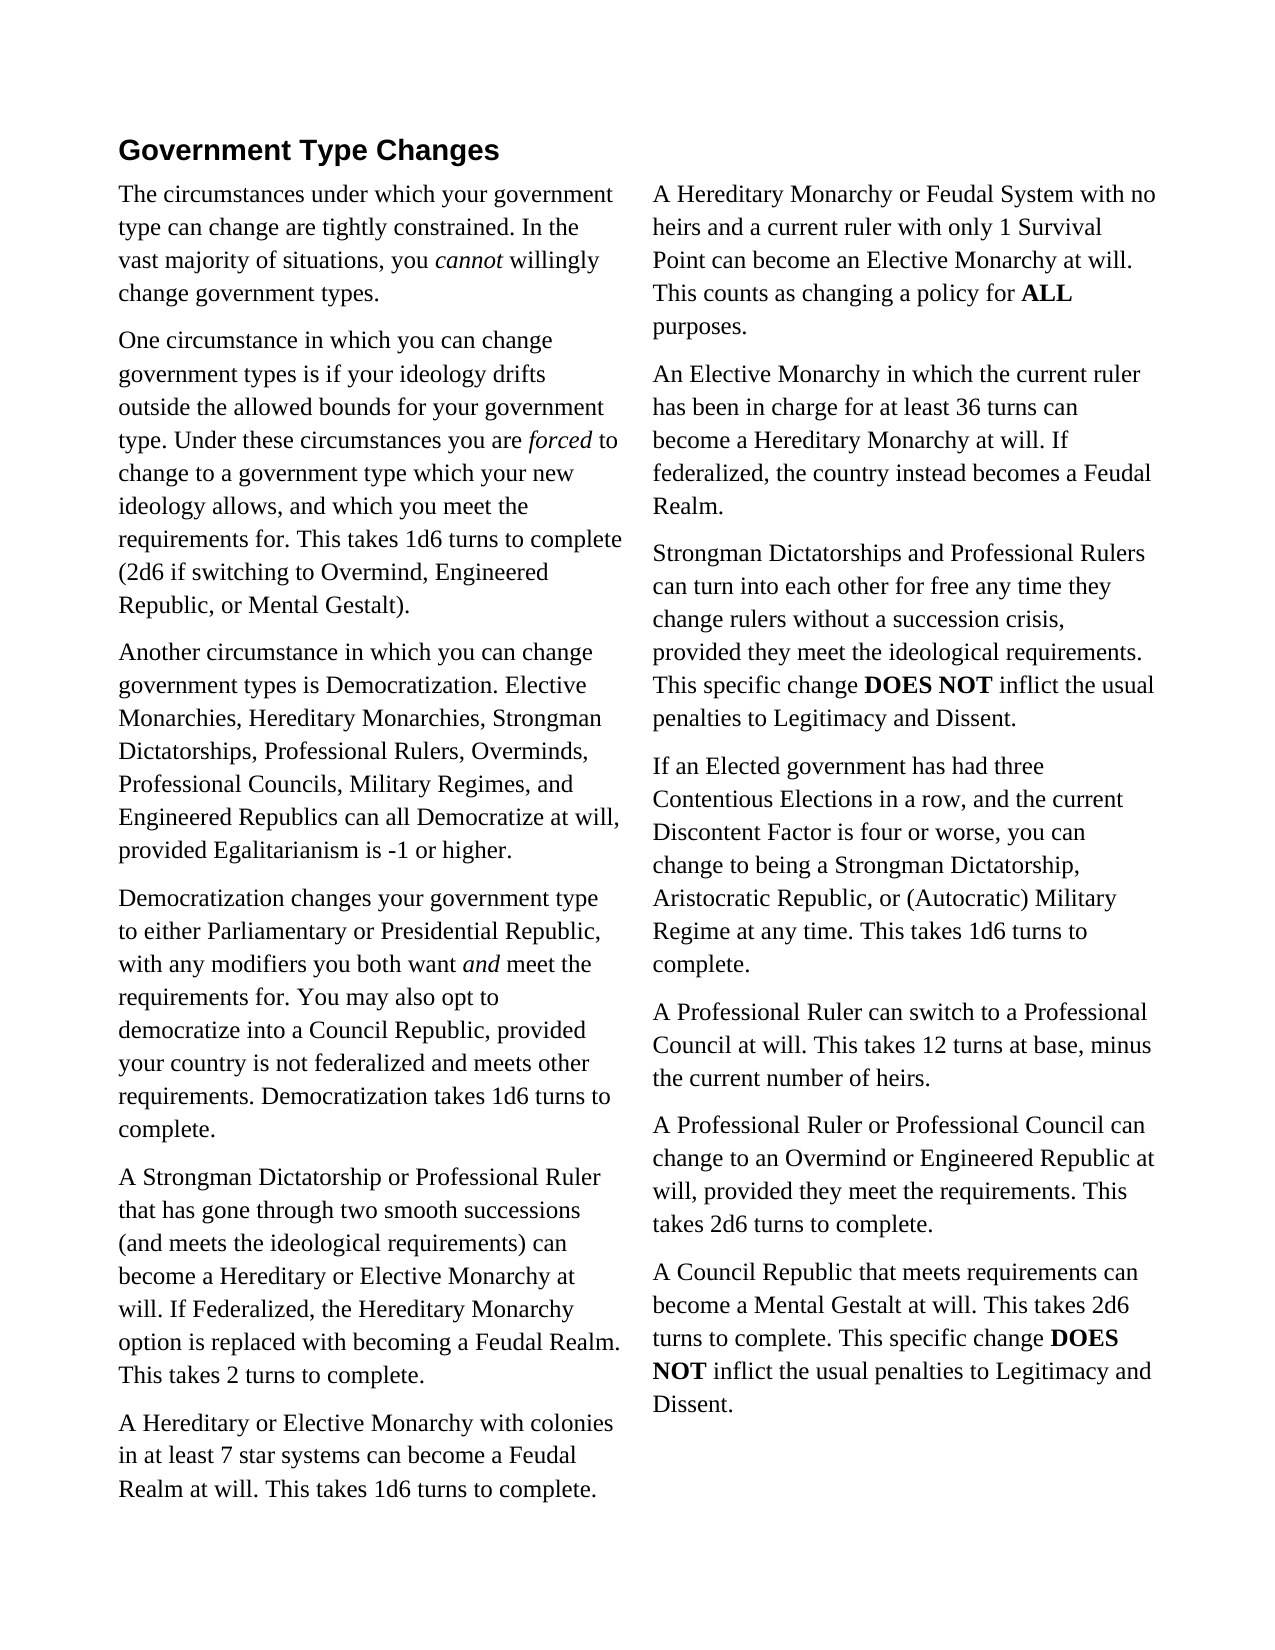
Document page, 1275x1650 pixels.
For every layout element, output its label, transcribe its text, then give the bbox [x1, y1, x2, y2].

text Another circumstance in which you can change government types is Democratization. Elective Monarchies, Hereditary Monarchies, Strongman Dictatorships, Professional Rulers, Overminds, Professional Councils, Military Regimes, and Engineered Republics can all Democratize at will, provided Egalitarianism is -1 or higher. [118, 637, 622, 864]
subtitle Government Type Changes [118, 133, 1157, 166]
text If an Elected government has had three Contentious Elections in a row, and the current Discontent Factor is four or worse, you can change to being a Strongman Dictatorship, Aristocratic Republic, or (Autocratic) Military Regime at any time. This takes 1d6 turns to complete. [652, 751, 1157, 978]
text An Elective Monarchy in which the current ruler has been in charge for at least 36 turns can become a Hereditary Monarchy at will. If federalized, the country instead becomes a Feudal Realm. [652, 359, 1157, 519]
text Democratization changes your government type to either Parliamentary or Presidential Republic, with any modifiers you both want and meet the requirements for. You may also opt to democratize into a Council Republic, provided your country is not federalized and meets other requirements. Democratization takes 1d6 turns to complete. [118, 883, 622, 1143]
text A Hereditary Monarchy or Feudal System with no heirs and a current ruler with only 1 Survival Point can become an Elective Monarchy at will. This counts as changing a policy for ALL purposes. [652, 179, 1157, 340]
text A Professional Ruler or Professional Council can change to an Overmind or Engineered Republic at will, provided they meet the requirements. This takes 2d6 turns to complete. [652, 1110, 1157, 1238]
text The circumstances under which your government type can change are tightly constrained. In the vast majority of situations, you cannot willingly change government types. [118, 179, 622, 307]
text A Hereditary or Elective Monarchy with colonies in at least 7 star systems can become a Feudal Realm at will. This takes 1d6 turns to complete. [118, 1408, 622, 1502]
text Strongman Dictatorships and Professional Rulers can turn into each other for free any time they change rulers without a succession crisis, provided they meet the ideological requirements. This specific change DOES NOT inflict the usual penalties to Legitimacy and Dissent. [652, 538, 1157, 732]
text A Council Republic that meets requirements can become a Mental Gestalt at will. This takes 2d6 turns to complete. This specific change DOES NOT inflict the usual penalties to Legitimacy and Dissent. [652, 1257, 1157, 1418]
text One circumstance in which you can change government types is if your ideology drifts outside the allowed bounds for your government type. Under these circumstances you are forced to change to a government type which your new ideology allows, and which you meet the requirements for. This takes 1d6 turns to complete (2d6 if switching to Overmind, Engineered Republic, or Mental Gestalt). [118, 326, 622, 618]
text A Professional Ruler can switch to a Professional Council at will. This takes 12 turns at base, minus the current number of heirs. [652, 997, 1157, 1092]
text A Strongman Dictatorship or Professional Ruler that has gone through two smooth successions (and meets the ideological requirements) can become a Hereditary or Elective Monarchy at will. If Federalized, the Hereditary Monarchy option is replaced with becoming a Feudal Realm. This takes 2 turns to complete. [118, 1162, 622, 1389]
